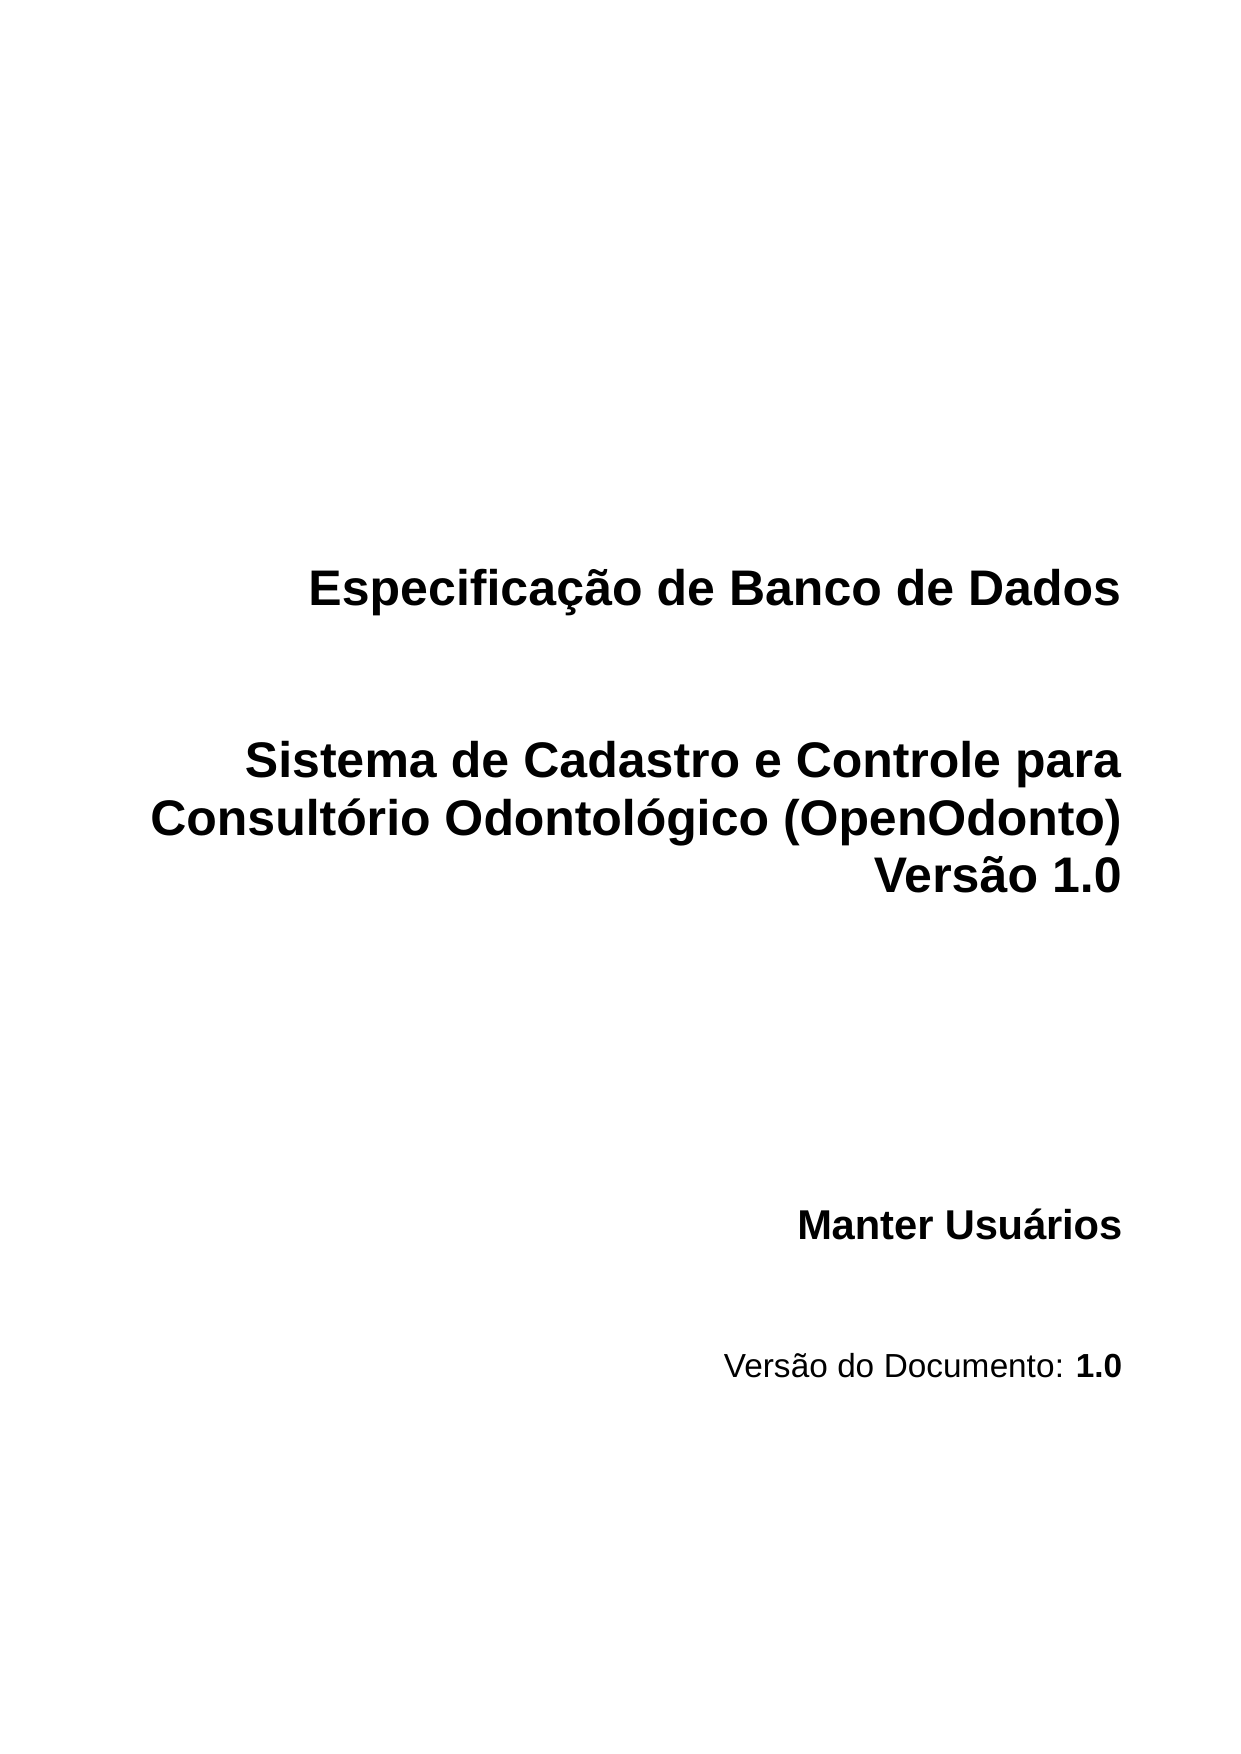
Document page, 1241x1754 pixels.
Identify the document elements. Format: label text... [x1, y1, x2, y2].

text Manter Usuários [118, 1200, 1122, 1248]
text Versão do Documento: 1.0 [118, 1346, 1122, 1384]
text Especificação de Banco de Dados [118, 558, 1122, 616]
text Sistema de Cadastro e Controle para Consultório Odontológico (OpenOdonto) Versão 1.0 [118, 731, 1122, 903]
